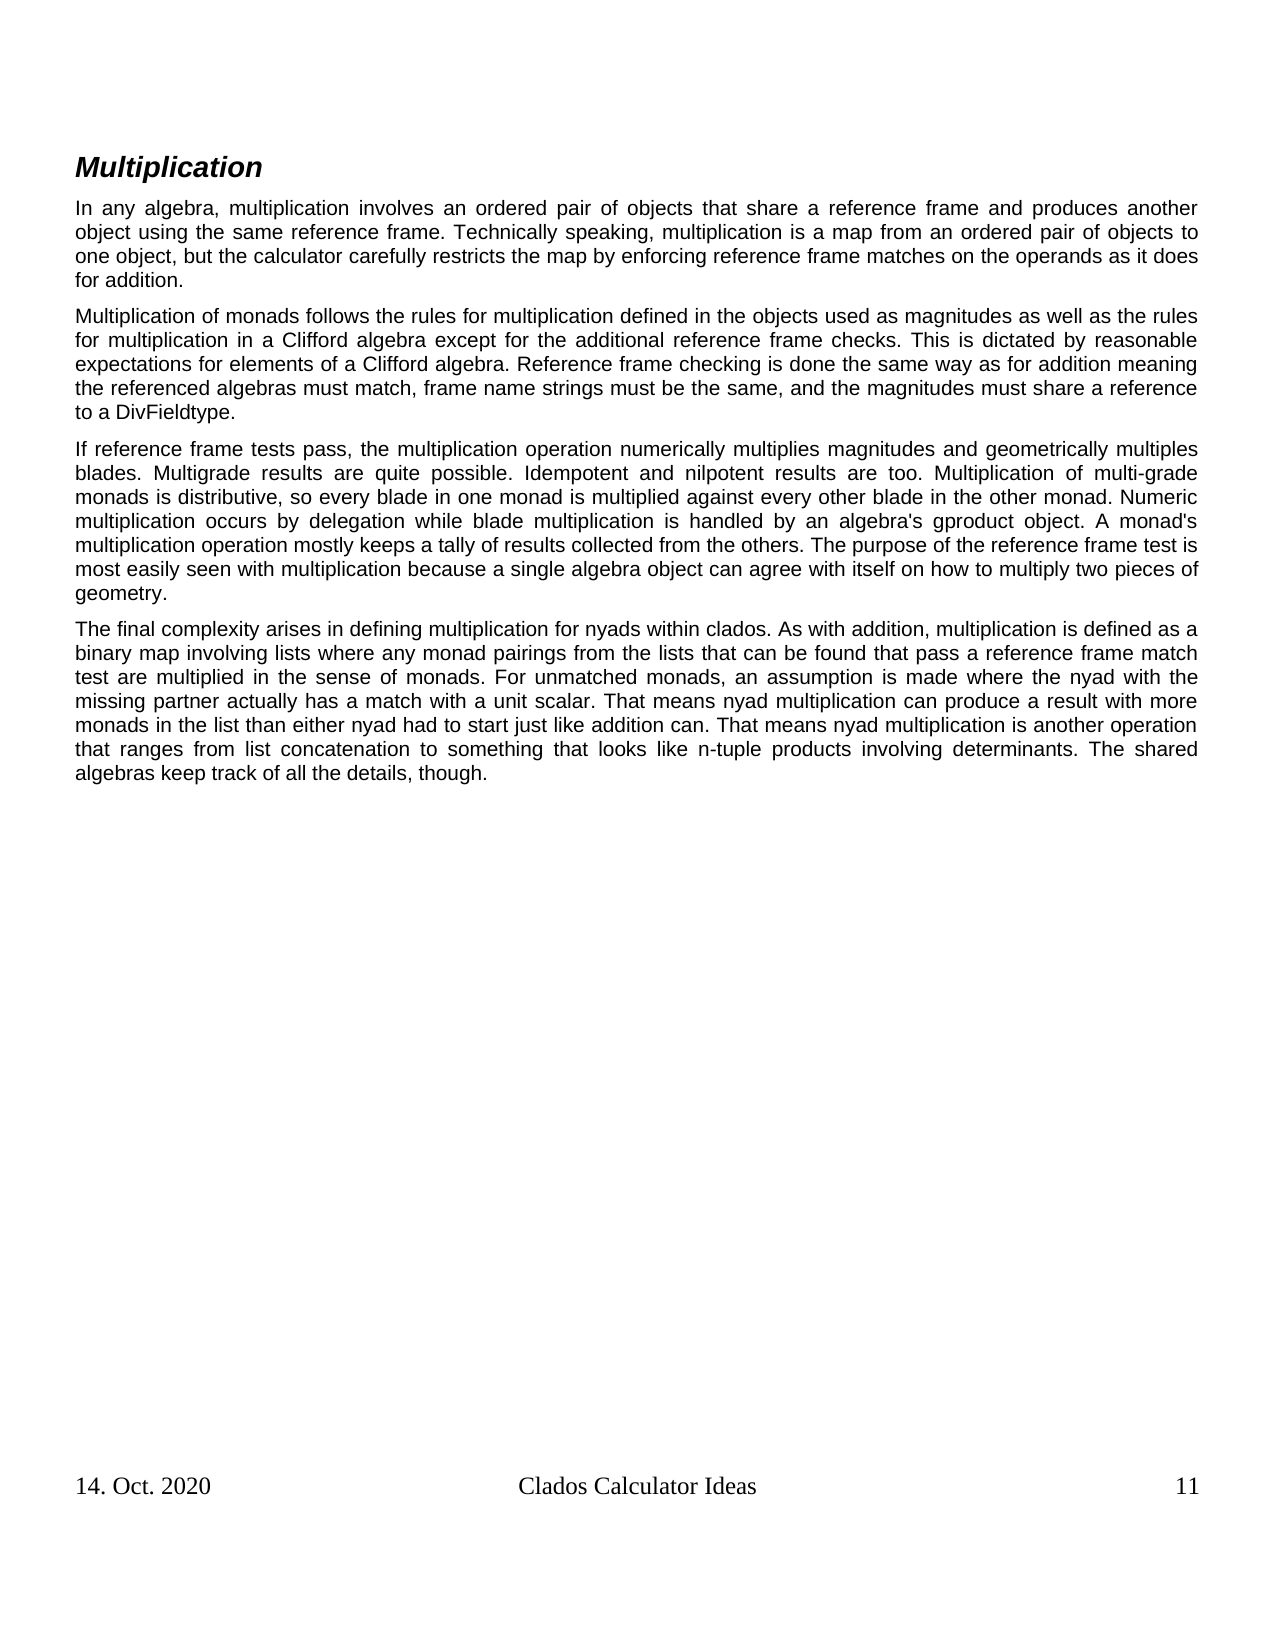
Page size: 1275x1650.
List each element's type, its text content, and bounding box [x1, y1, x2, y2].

text The final complexity arises in defining multiplication for nyads within clados. As with addition, multiplication is defined as a binary map involving lists where any monad pairings from the lists that can be found that pass a reference frame match test are multiplied in the sense of monads. For unmatched monads, an assumption is made where the nyad with the missing partner actually has a match with a unit scalar. That means nyad multiplication can produce a result with more monads in the list than either nyad had to start just like addition can. That means nyad multiplication is another operation that ranges from list concatenation to something that looks like n-tuple products involving determinants. The shared algebras keep track of all the details, though. [75, 617, 1200, 784]
text If reference frame tests pass, the multiplication operation numerically multiplies magnitudes and geometrically multiples blades. Multigrade results are quite possible. Idempotent and nilpotent results are too. Multiplication of multi-grade monads is distributive, so every blade in one monad is multiplied against every other blade in the other monad. Numeric multiplication occurs by delegation while blade multiplication is handled by an algebra's gproduct object. A monad's multiplication operation mostly keeps a tally of results collected from the others. The purpose of the reference frame test is most easily seen with multiplication because a single algebra object can agree with itself on how to multiply two pieces of geometry. [75, 437, 1200, 604]
text Multiplication of monads follows the rules for multiplication defined in the objects used as magnitudes as well as the rules for multiplication in a Clifford algebra except for the additional reference frame checks. This is dictated by reasonable expectations for elements of a Clifford algebra. Reference frame checking is done the same way as for addition meaning the referenced algebras must match, frame name strings must be the same, and the magnitudes must share a reference to a DivFieldtype. [75, 304, 1200, 424]
text In any algebra, multiplication involves an ordered pair of objects that share a reference frame and produces another object using the same reference frame. Technically speaking, multiplication is a map from an ordered pair of objects to one object, but the calculator carefully restricts the map by enforcing reference frame matches on the operands as it does for addition. [75, 196, 1200, 292]
subtitle Multiplication [75, 150, 1200, 183]
